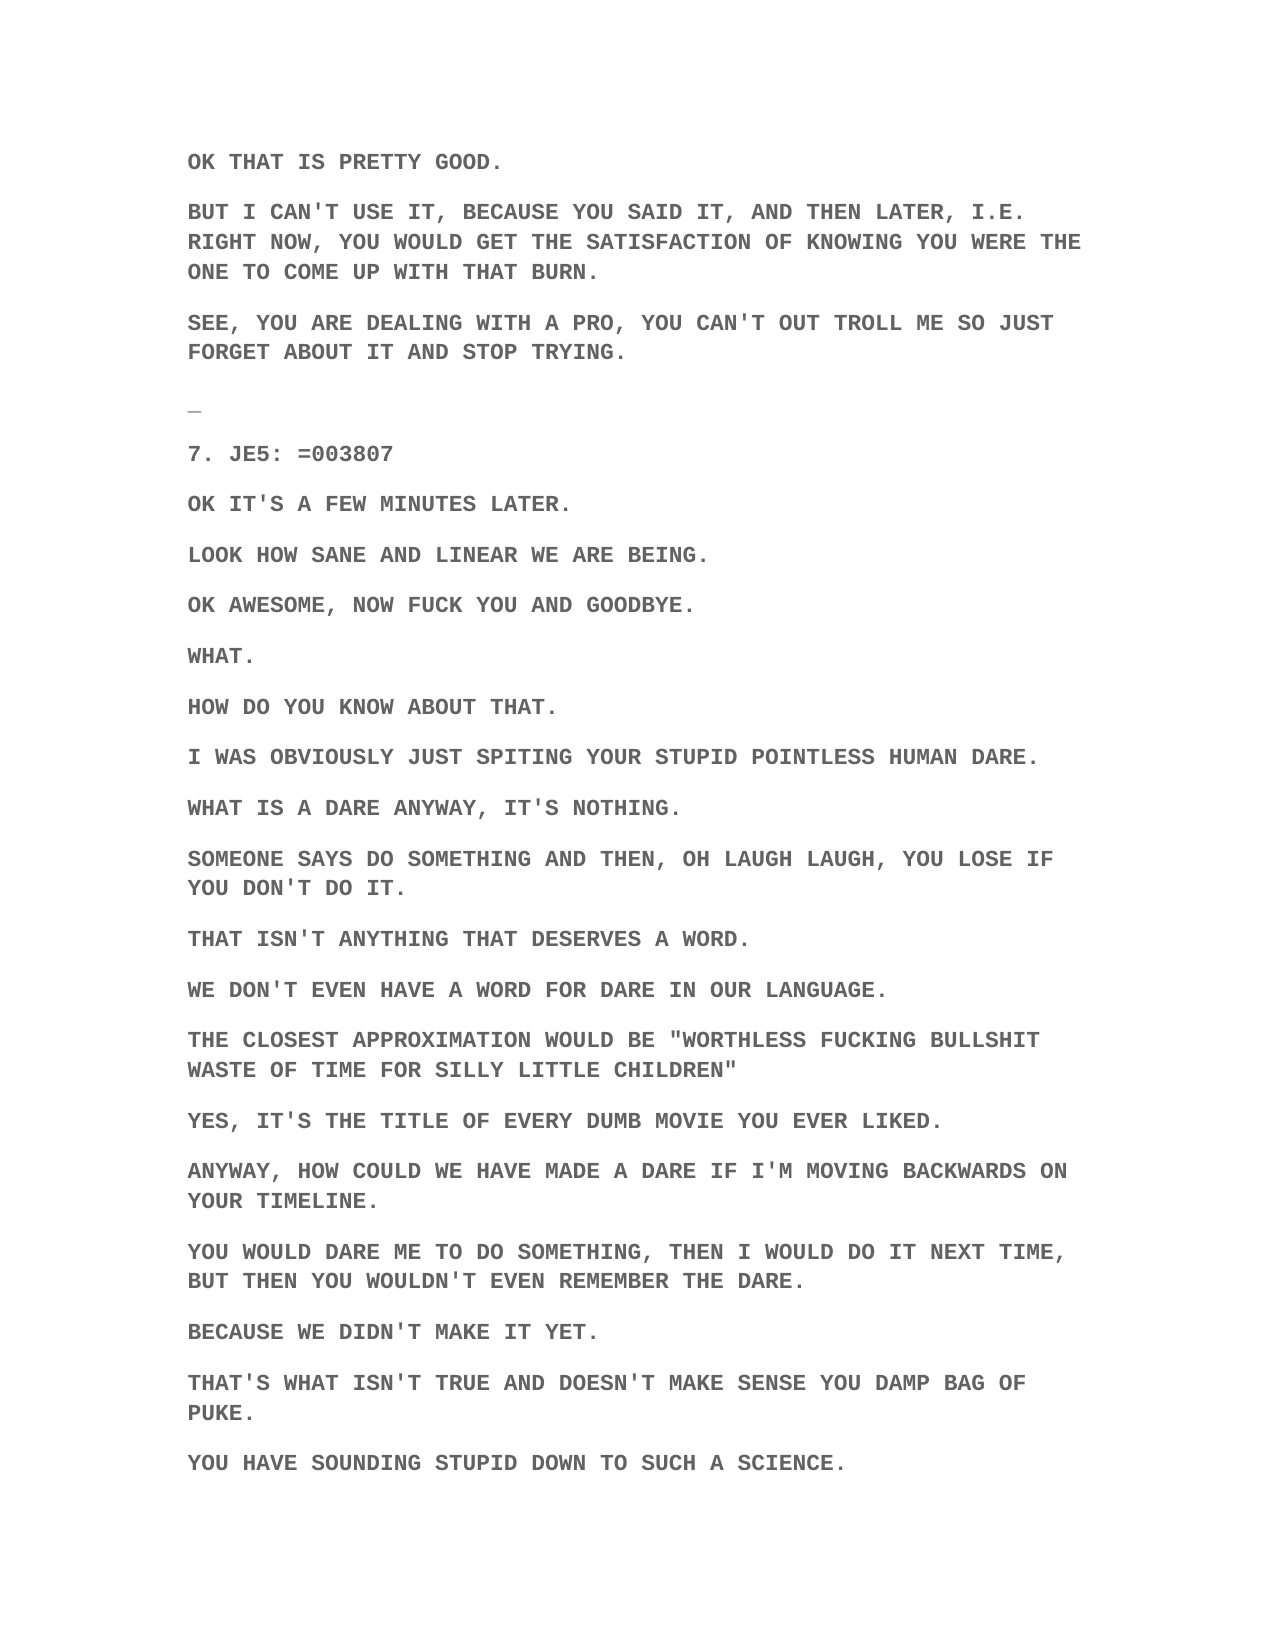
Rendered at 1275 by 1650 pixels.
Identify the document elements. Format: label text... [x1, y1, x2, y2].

text YOU HAVE SOUNDING STUPID DOWN TO SUCH A SCIENCE. [187, 1451, 1087, 1477]
text WHAT IS A DARE ANYWAY, IT'S NOTHING. [187, 796, 1087, 822]
text YOU WOULD DARE ME TO DO SOMETHING, THEN I WOULD DO IT NEXT TIME, BUT THEN YOU WOULDN'T EVEN REMEMBER THE DARE. [187, 1240, 1087, 1296]
text BECAUSE WE DIDN'T MAKE IT YET. [187, 1320, 1087, 1346]
text YES, IT'S THE TITLE OF EVERY DUMB MOVIE YOU EVER LIKED. [187, 1109, 1087, 1135]
text _ [187, 391, 1087, 417]
text THE CLOSEST APPROXIMATION WOULD BE "WORTHLESS FUCKING BULLSHIT WASTE OF TIME FOR SILLY LITTLE CHILDREN" [187, 1028, 1087, 1084]
text LOOK HOW SANE AND LINEAR WE ARE BEING. [187, 543, 1087, 569]
text WHAT. [187, 644, 1087, 670]
text THAT'S WHAT ISN'T TRUE AND DOESN'T MAKE SENSE YOU DAMP BAG OF PUKE. [187, 1371, 1087, 1427]
text SEE, YOU ARE DEALING WITH A PRO, YOU CAN'T OUT TROLL ME SO JUST FORGET ABOUT IT AND STOP TRYING. [187, 311, 1087, 367]
text BUT I CAN'T USE IT, BECAUSE YOU SAID IT, AND THEN LATER, I.E. RIGHT NOW, YOU WOULD GET THE SATISFACTION OF KNOWING YOU WERE THE ONE TO COME UP WITH THAT BURN. [187, 201, 1087, 286]
text ANYWAY, HOW COULD WE HAVE MADE A DARE IF I'M MOVING BACKWARDS ON YOUR TIMELINE. [187, 1159, 1087, 1215]
text I WAS OBVIOUSLY JUST SPITING YOUR STUPID POINTLESS HUMAN DARE. [187, 746, 1087, 772]
text HOW DO YOU KNOW ABOUT THAT. [187, 695, 1087, 721]
text OK IT'S A FEW MINUTES LATER. [187, 492, 1087, 518]
text THAT ISN'T ANYTHING THAT DESERVES A WORD. [187, 927, 1087, 953]
text WE DON'T EVEN HAVE A WORD FOR DARE IN OUR LANGUAGE. [187, 978, 1087, 1004]
text SOMEONE SAYS DO SOMETHING AND THEN, OH LAUGH LAUGH, YOU LOSE IF YOU DON'T DO IT. [187, 847, 1087, 903]
text 7. JE5: =003807 [187, 442, 1087, 468]
text OK AWESOME, NOW FUCK YOU AND GOODBYE. [187, 594, 1087, 620]
text OK THAT IS PRETTY GOOD. [187, 150, 1087, 176]
